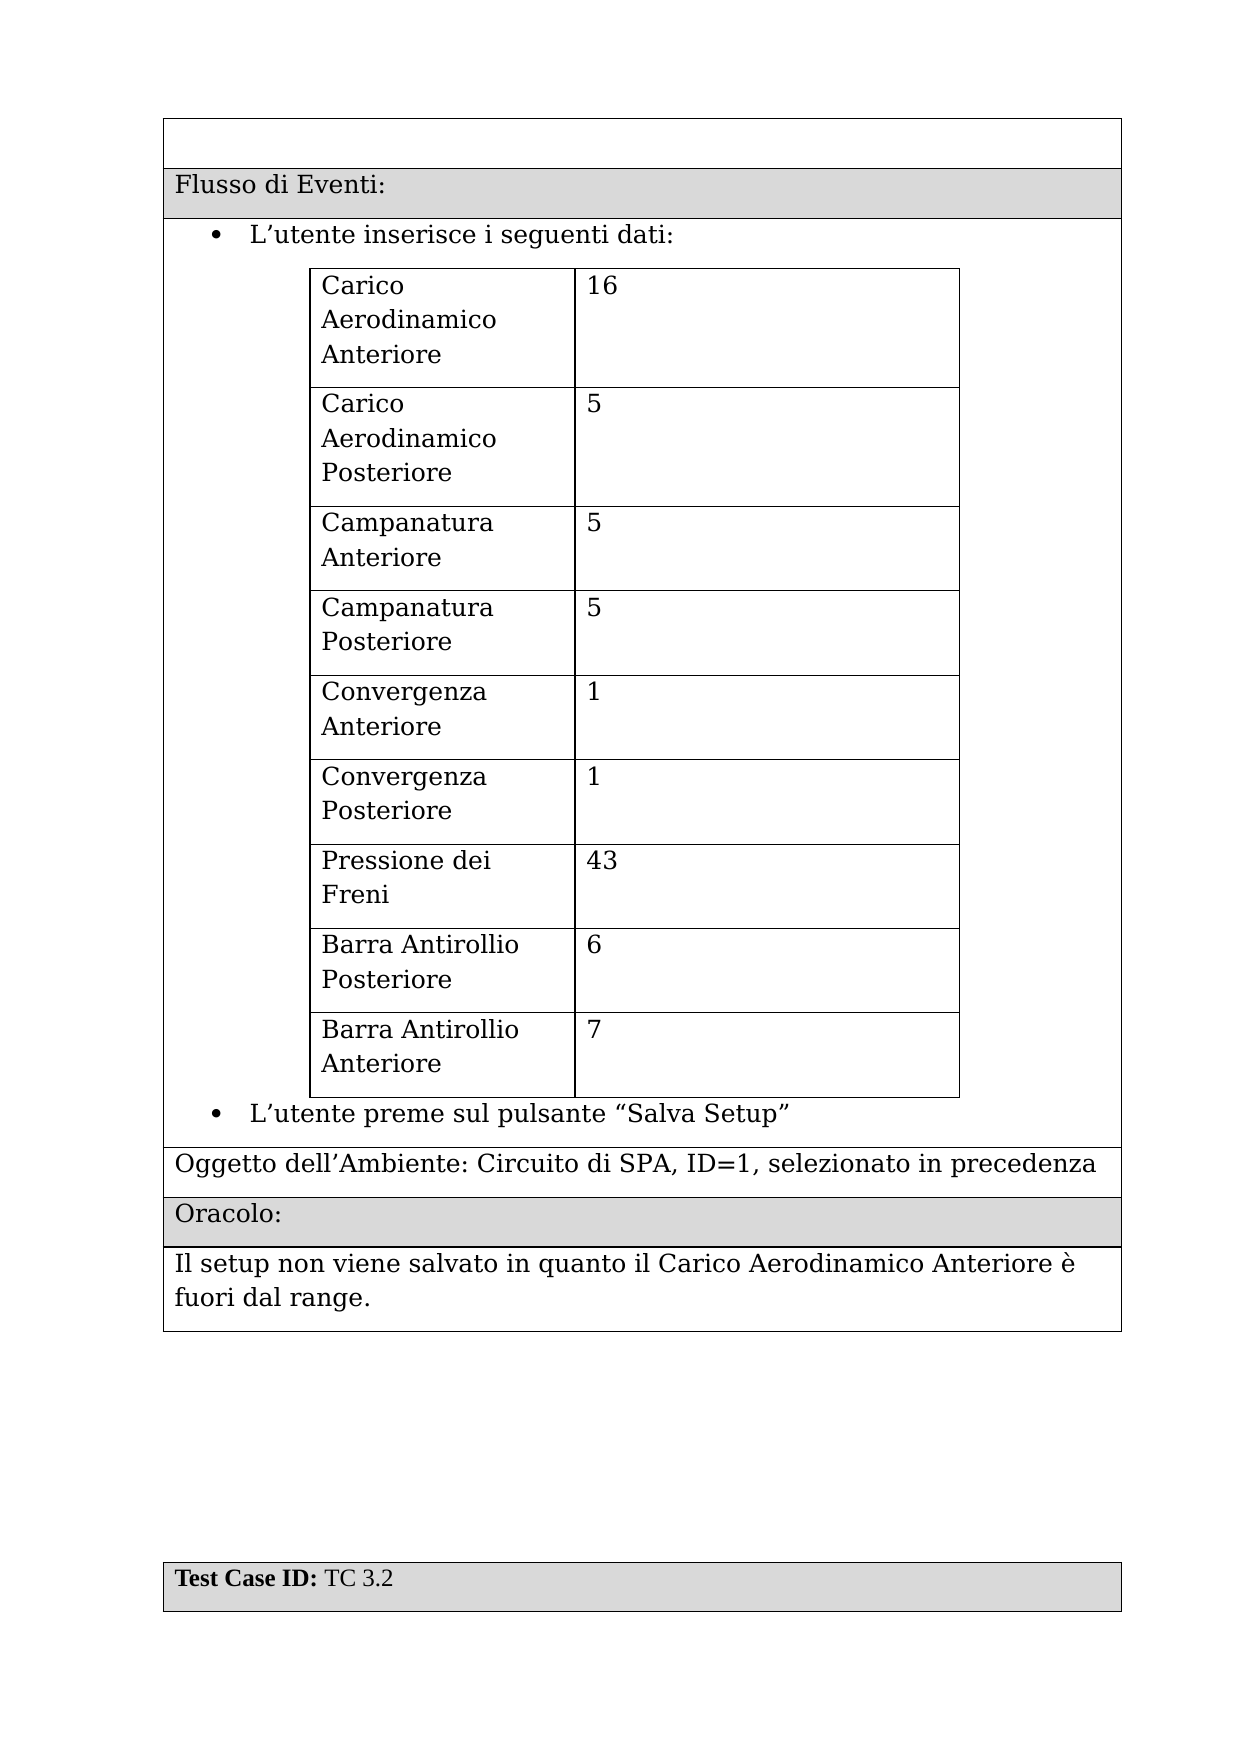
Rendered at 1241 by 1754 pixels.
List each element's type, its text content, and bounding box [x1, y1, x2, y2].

table_cell Campanatura Anteriore [311, 507, 574, 590]
table_cell Barra Antirollio Posteriore [311, 929, 574, 1012]
table_cell Campanatura Posteriore [311, 591, 574, 675]
table_header Test Case ID: TC 3.2 [164, 1563, 1121, 1611]
table_cell Flusso di Eventi: [164, 169, 1121, 218]
table_cell Oggetto dell’Ambiente: Circuito di SPA, ID=1, selezionato in precedenza [164, 1148, 1121, 1197]
table_cell Barra Antirollio Anteriore [311, 1013, 574, 1097]
table_cell Convergenza Anteriore [311, 676, 574, 759]
table_cell 5 [576, 591, 959, 675]
table_header Carico Aerodinamico Anteriore [311, 269, 574, 387]
table_cell L’utente inserisce i seguenti dati: L’utente preme sul pulsante “Salva Setup” [164, 219, 1121, 1147]
table_cell Oracolo: [164, 1198, 1121, 1246]
table_cell Il setup non viene salvato in quanto il Carico Aerodinamico Anteriore è fuori dal range. [164, 1248, 1121, 1331]
table_cell 7 [576, 1013, 959, 1097]
table_cell 6 [576, 929, 959, 1012]
table_cell Convergenza Posteriore [311, 760, 574, 843]
table_header 16 [576, 269, 959, 387]
table_cell Pressione dei Freni [311, 845, 574, 928]
table_cell 5 [576, 388, 959, 506]
table_cell 43 [576, 845, 959, 928]
table_cell [164, 119, 1121, 168]
table_cell Carico Aerodinamico Posteriore [311, 388, 574, 506]
table_cell 5 [576, 507, 959, 590]
table_cell 1 [576, 676, 959, 759]
table_cell 1 [576, 760, 959, 843]
